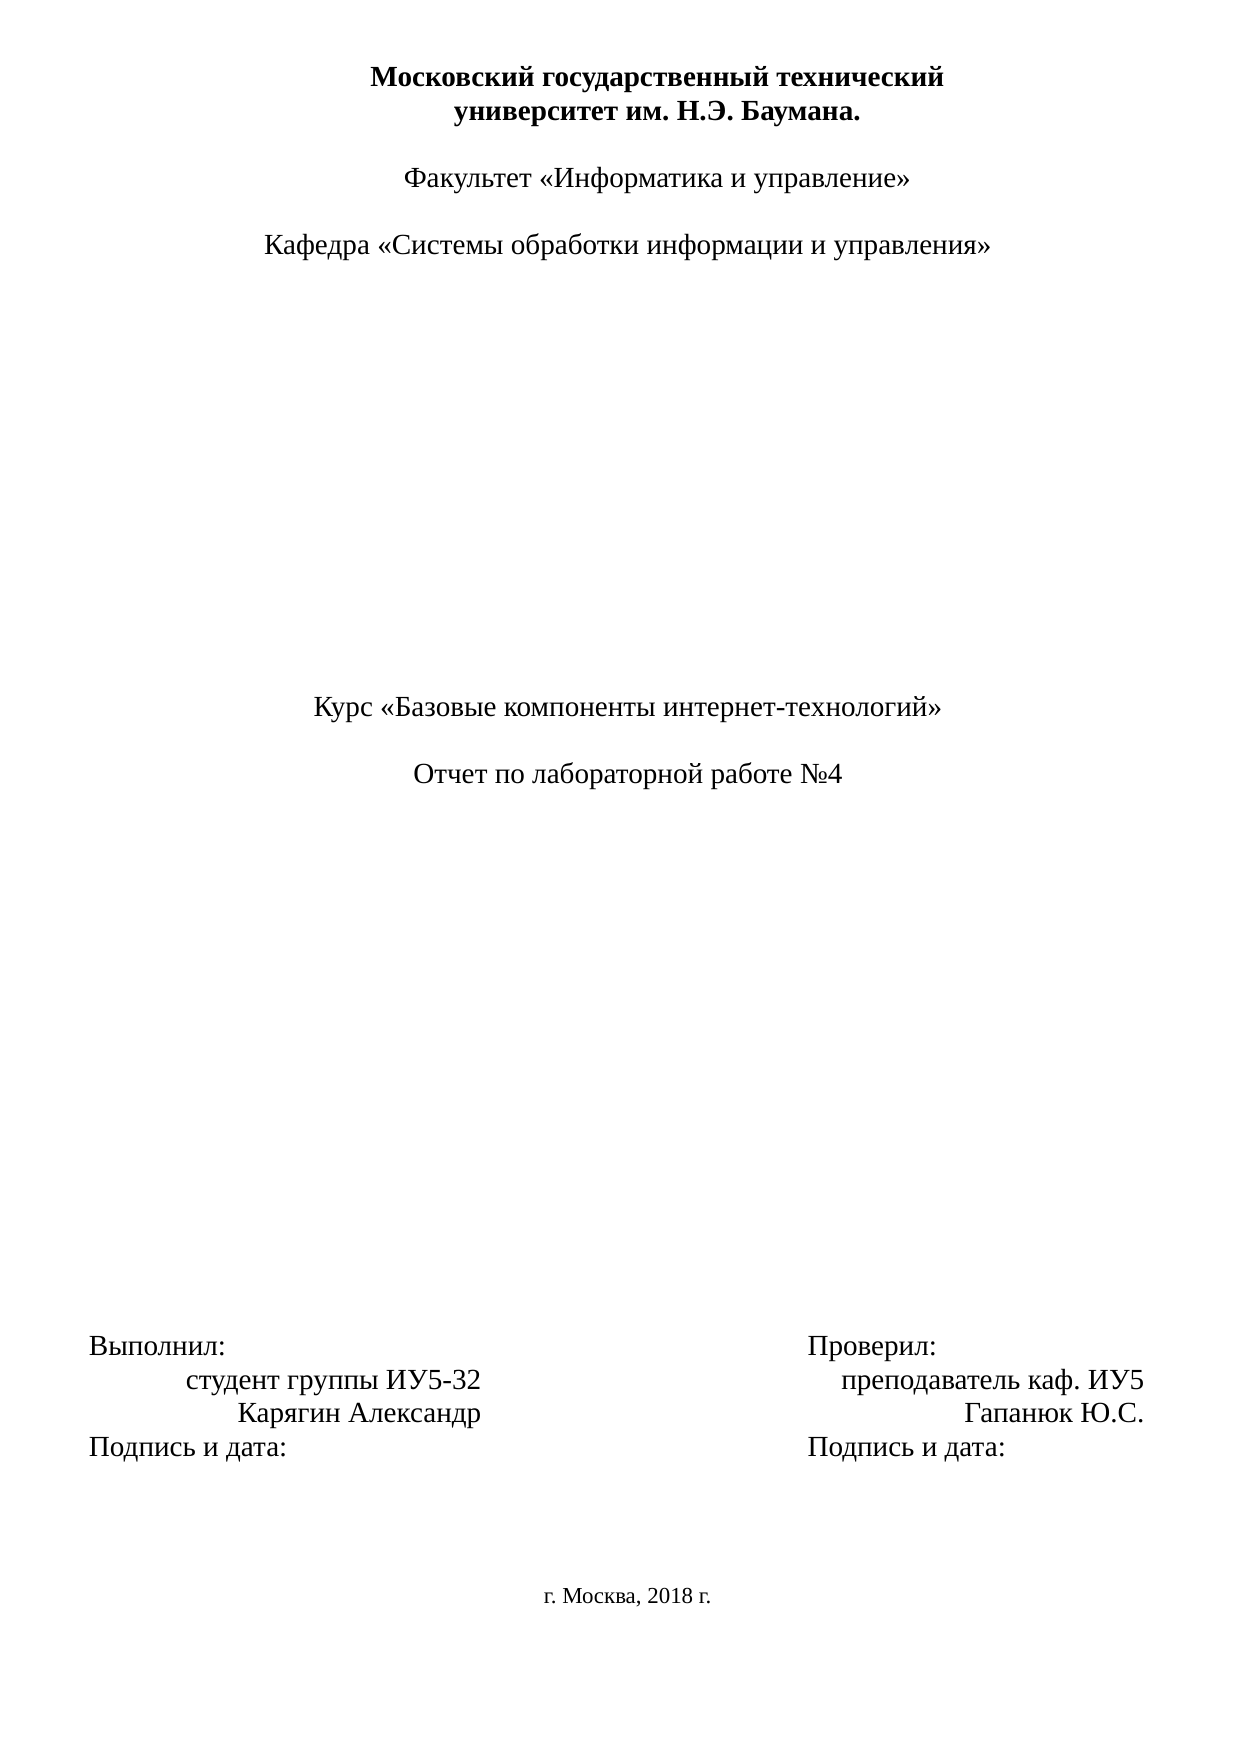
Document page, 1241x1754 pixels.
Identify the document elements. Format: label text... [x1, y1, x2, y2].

text Курс «Базовые компоненты интернет-технологий» [89, 689, 1167, 722]
table_cell [492, 1395, 796, 1429]
table_cell Карягин Александр [78, 1395, 492, 1429]
table_header Выполнил: [78, 1328, 492, 1362]
table_header [492, 1328, 796, 1362]
table_cell [492, 1362, 796, 1395]
table_cell Гапанюк Ю.С. [796, 1395, 1155, 1429]
text Кафедра «Системы обработки информации и управления» [89, 227, 1167, 260]
text г. Москва, 2018 г. [89, 1582, 1167, 1609]
table_cell Подпись и дата: [78, 1429, 492, 1496]
table_cell преподаватель каф. ИУ5 [796, 1362, 1155, 1395]
text Факультет «Информатика и управление» [89, 160, 1167, 193]
text университет им. Н.Э. Баумана. [89, 93, 1167, 126]
table_header Проверил: [796, 1328, 1155, 1362]
text Московский государственный технический [89, 59, 1167, 93]
table_cell [492, 1429, 796, 1496]
text Отчет по лабораторной работе №4 [89, 756, 1167, 789]
table_cell студент группы ИУ5-32 [78, 1362, 492, 1395]
table_cell Подпись и дата: [796, 1429, 1155, 1496]
